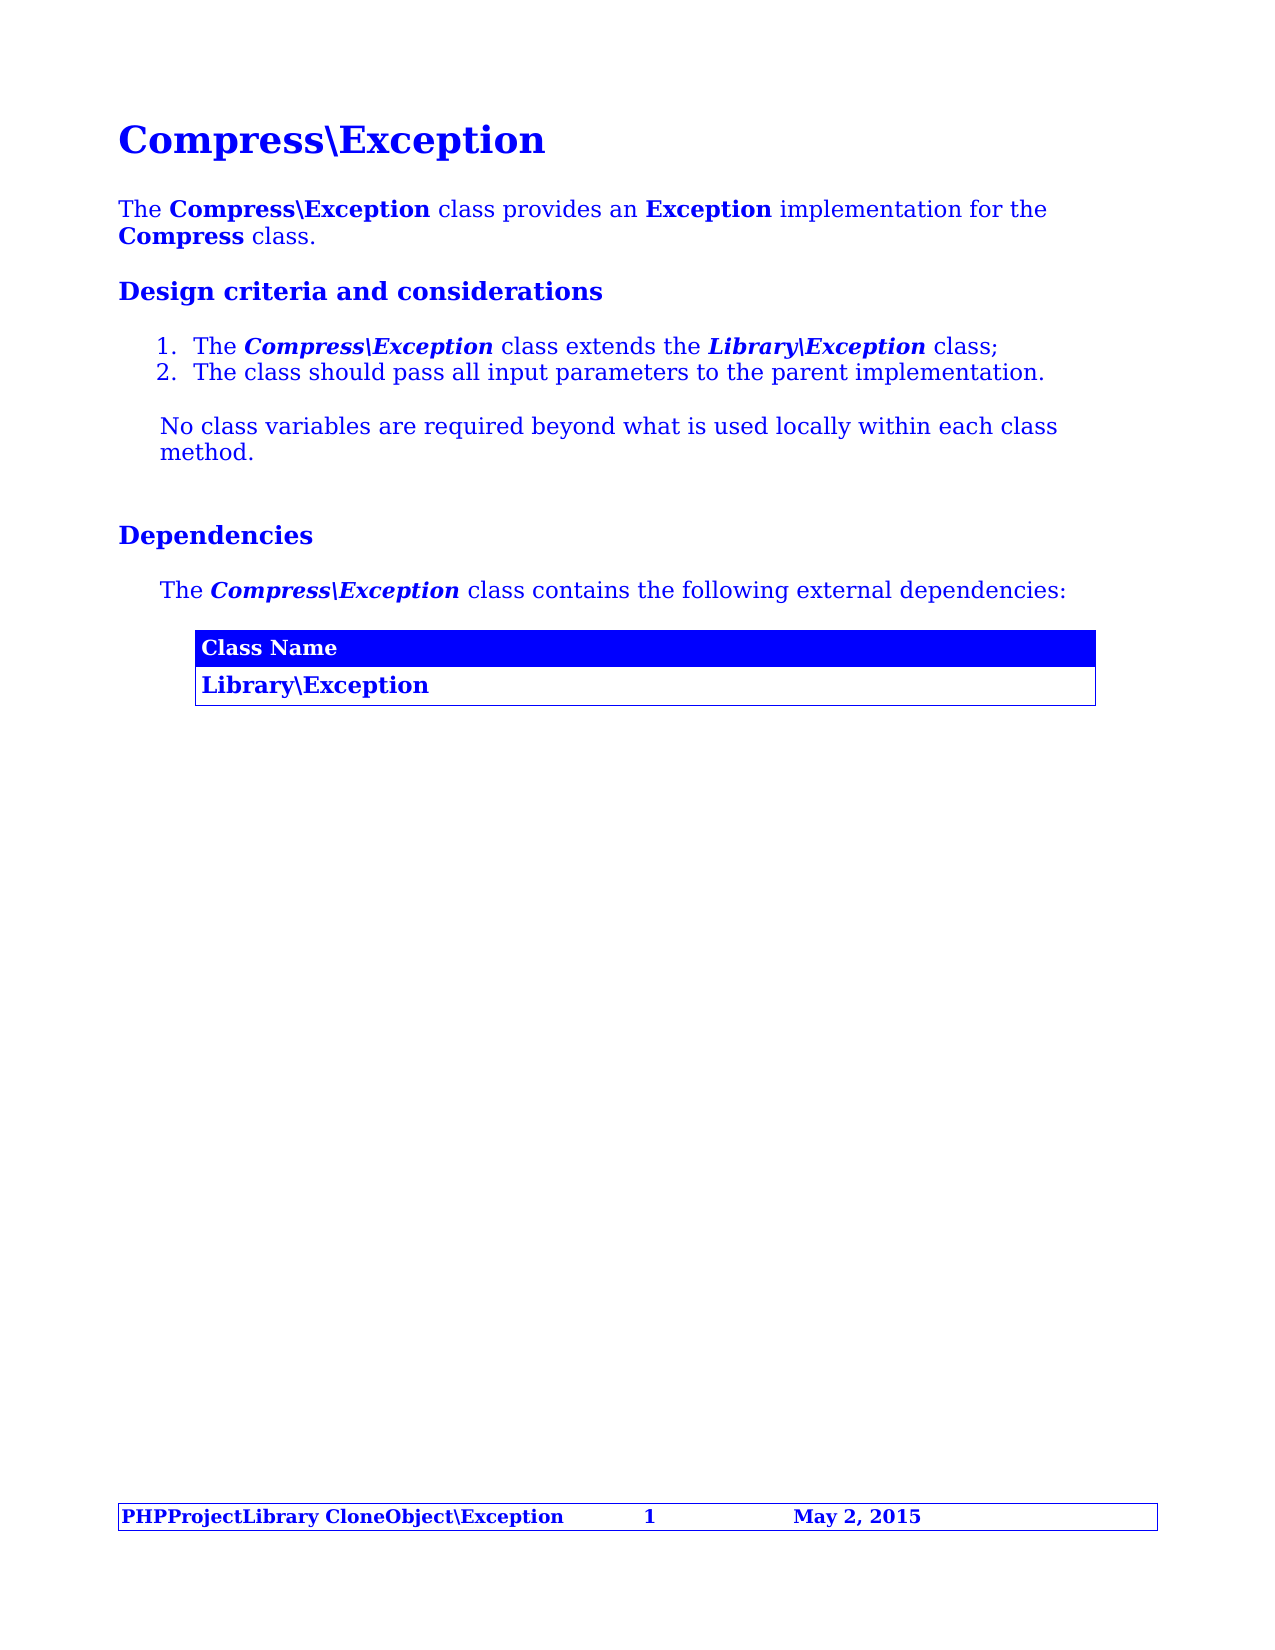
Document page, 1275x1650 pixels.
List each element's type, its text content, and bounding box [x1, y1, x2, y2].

table_header Class Name [196, 631, 1095, 666]
title Compress\Exception [118, 118, 1157, 162]
title Dependencies [118, 521, 1157, 550]
list The class should pass all input parameters to the parent implementation. [156, 359, 1157, 386]
title Design criteria and considerations [118, 277, 1157, 306]
text The Compress\Exception class contains the following external dependencies: [159, 577, 1157, 603]
list The Compress\Exception class extends the Library\Exception class; [156, 333, 1157, 359]
table_cell Library\Exception [196, 667, 1095, 704]
text No class variables are required beyond what is used locally within each class method. [159, 413, 1157, 466]
text The Compress\Exception class provides an Exception implementation for the Compress class. [118, 196, 1157, 250]
